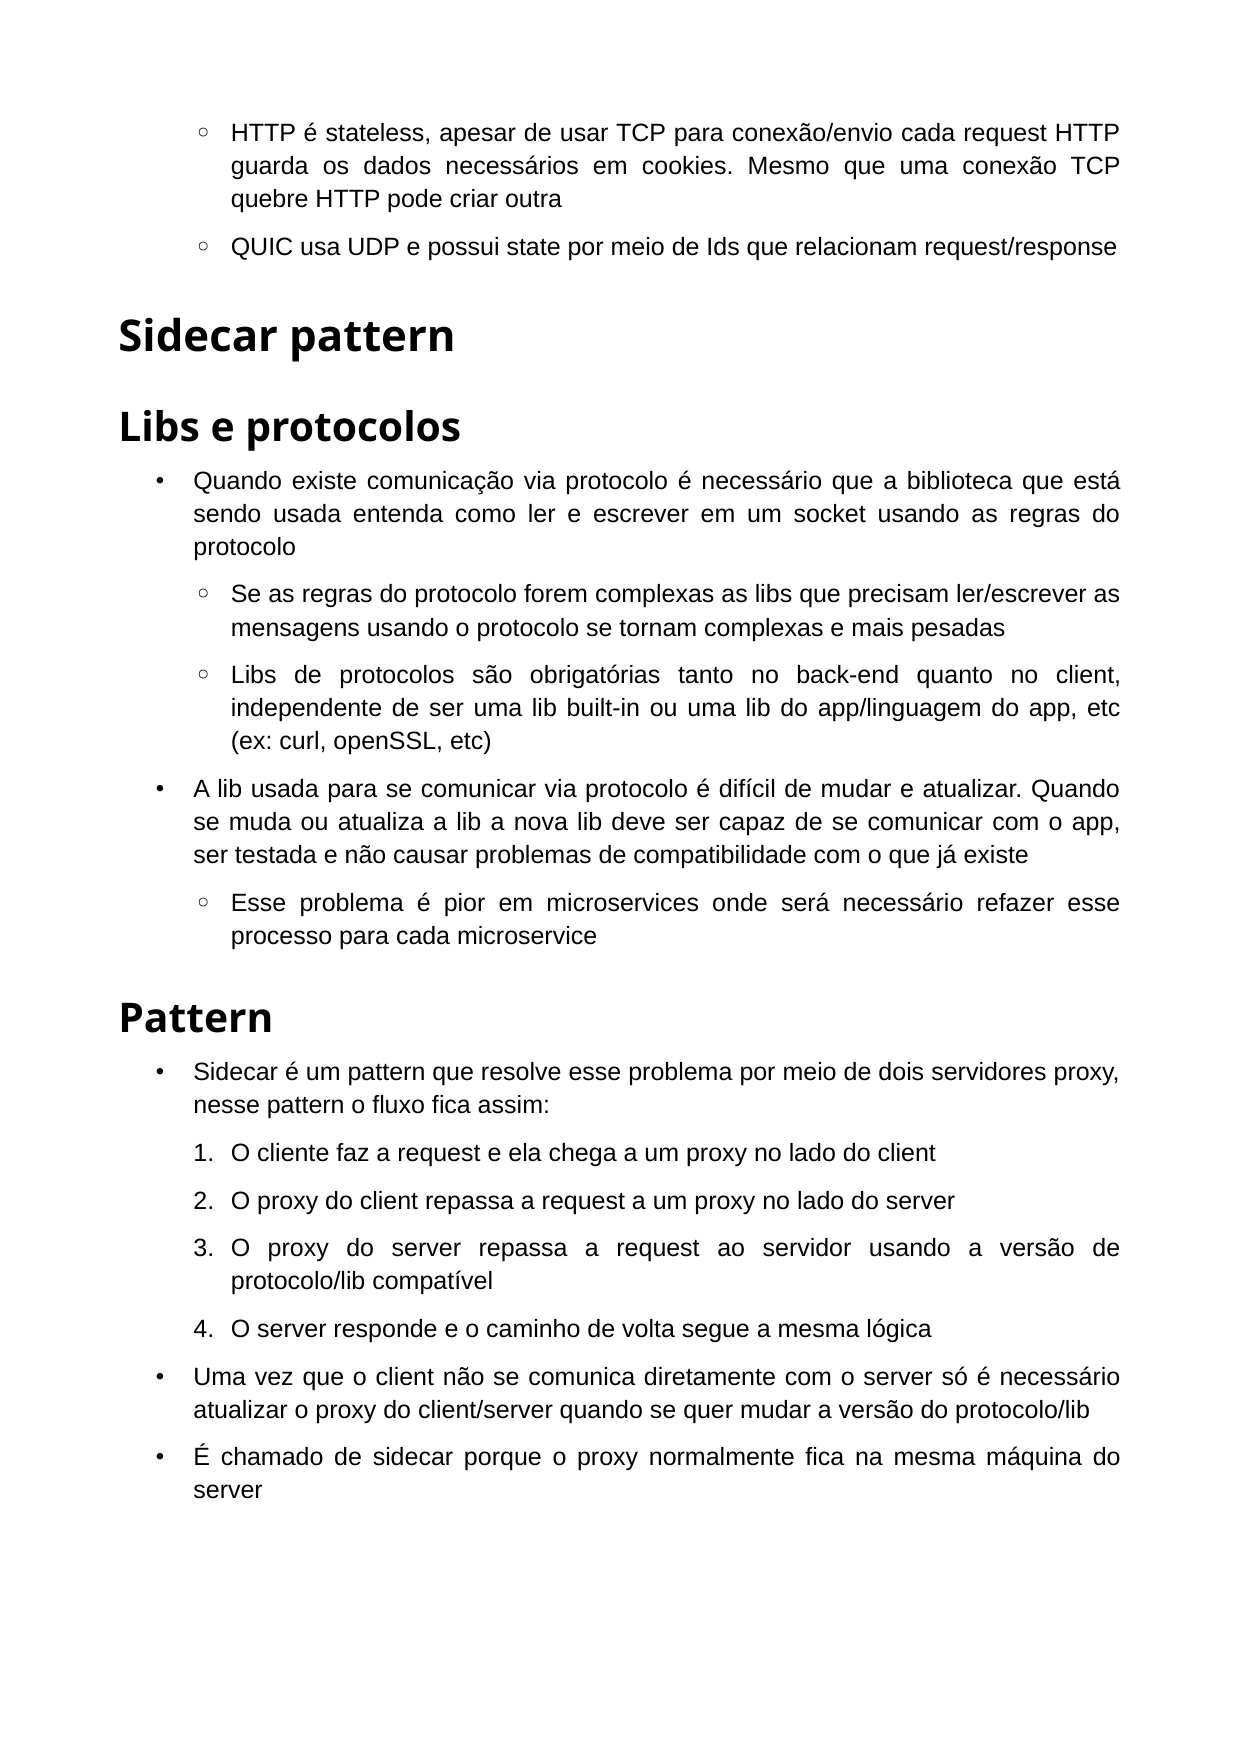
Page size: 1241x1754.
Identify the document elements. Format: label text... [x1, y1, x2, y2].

subtitle Libs e protocolos [118, 397, 1122, 453]
list HTTP é stateless, apesar de usar TCP para conexão/envio cada request HTTP guarda os dados necessários em cookies. Mesmo que uma conexão TCP quebre HTTP pode criar outra [193, 118, 1122, 213]
list Uma vez que o client não se comunica diretamente com o server só é necessário atualizar o proxy do client/server quando se quer mudar a versão do protocolo/lib [156, 1361, 1122, 1423]
subtitle Sidecar pattern [118, 304, 1122, 364]
list A lib usada para se comunicar via protocolo é difícil de mudar e atualizar. Quando se muda ou atualiza a lib a nova lib deve ser capaz de se comunicar com o app, ser testada e não causar problemas de compatibilidade com o que já existe [156, 774, 1122, 869]
subtitle Pattern [118, 989, 1122, 1045]
list O proxy do server repassa a request ao servidor usando a versão de protocolo/lib compatível [193, 1233, 1122, 1295]
list Se as regras do protocolo forem complexas as libs que precisam ler/escrever as mensagens usando o protocolo se tornam complexas e mais pesadas [193, 579, 1122, 641]
list Sidecar é um pattern que resolve esse problema por meio de dois servidores proxy, nesse pattern o fluxo fica assim: [156, 1057, 1122, 1119]
list O proxy do client repassa a request a um proxy no lado do server [193, 1186, 1122, 1214]
list O cliente faz a request e ela chega a um proxy no lado do client [193, 1138, 1122, 1167]
list Esse problema é pior em microservices onde será necessário refazer esse processo para cada microservice [193, 888, 1122, 949]
list Quando existe comunicação via protocolo é necessário que a biblioteca que está sendo usada entenda como ler e escrever em um socket usando as regras do protocolo [156, 466, 1122, 561]
list O server responde e o caminho de volta segue a mesma lógica [193, 1314, 1122, 1343]
list QUIC usa UDP e possui state por meio de Ids que relacionam request/response [193, 232, 1122, 261]
list Libs de protocolos são obrigatórias tanto no back-end quanto no client, independente de ser uma lib built-in ou uma lib do app/linguagem do app, etc (ex: curl, openSSL, etc) [193, 660, 1122, 755]
list É chamado de sidecar porque o proxy normalmente fica na mesma máquina do server [156, 1442, 1122, 1504]
